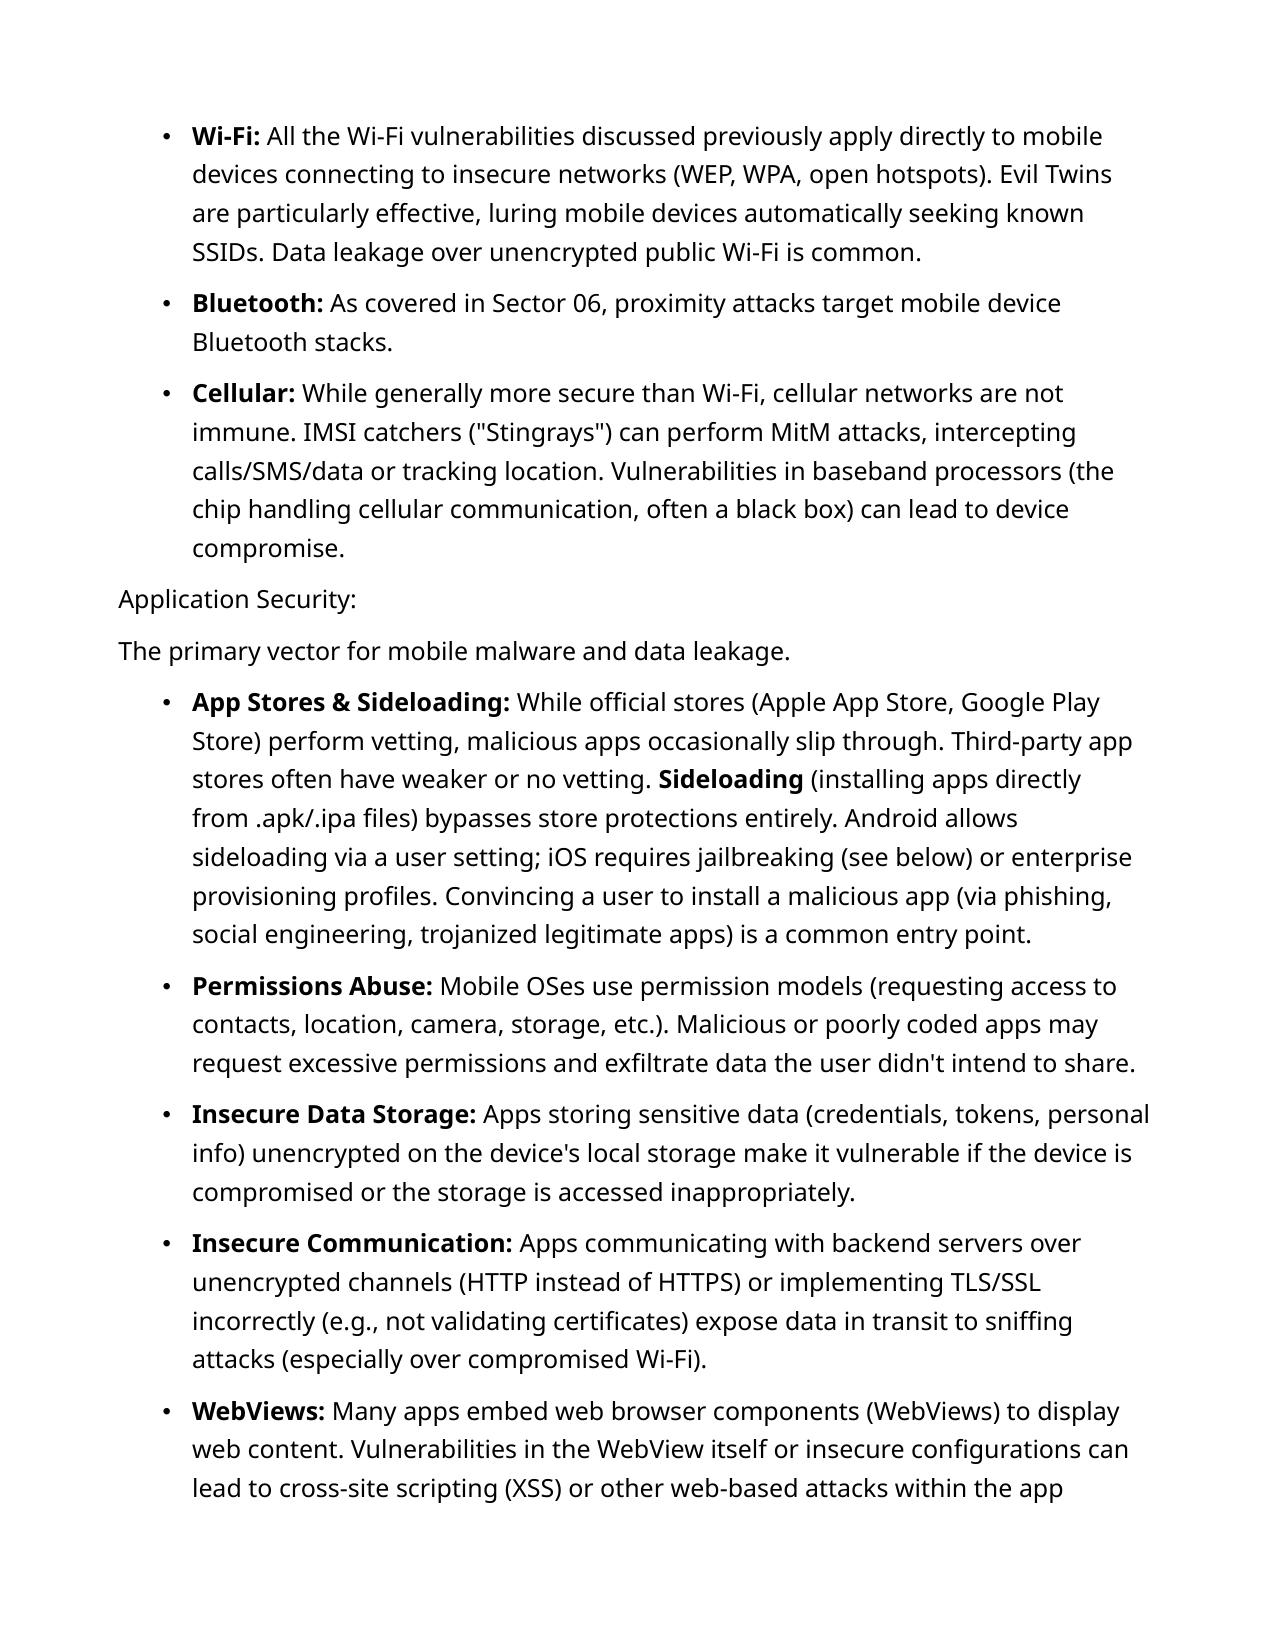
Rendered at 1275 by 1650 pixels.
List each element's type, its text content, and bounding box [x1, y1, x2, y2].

list Insecure Data Storage: Apps storing sensitive data (credentials, tokens, personal info) unencrypted on the device's local storage make it vulnerable if the device is compromised or the storage is accessed inappropriately. [162, 1097, 1157, 1208]
list Cellular: While generally more secure than Wi-Fi, cellular networks are not immune. IMSI catchers ("Stingrays") can perform MitM attacks, intercepting calls/SMS/data or tracking location. Vulnerabilities in baseband processors (the chip handling cellular communication, often a black box) can lead to device compromise. [162, 376, 1157, 565]
list Insecure Communication: Apps communicating with backend servers over unencrypted channels (HTTP instead of HTTPS) or implementing TLS/SSL incorrectly (e.g., not validating certificates) expose data in transit to sniffing attacks (especially over compromised Wi-Fi). [162, 1226, 1157, 1376]
list WebViews: Many apps embed web browser components (WebViews) to display web content. Vulnerabilities in the WebView itself or insecure configurations can lead to cross-site scripting (XSS) or other web-based attacks within the app [162, 1393, 1157, 1505]
text Application Security: [118, 582, 1157, 616]
list Wi-Fi: All the Wi-Fi vulnerabilities discussed previously apply directly to mobile devices connecting to insecure networks (WEP, WPA, open hotspots). Evil Twins are particularly effective, luring mobile devices automatically seeking known SSIDs. Data leakage over unencrypted public Wi-Fi is common. [162, 118, 1157, 268]
list Permissions Abuse: Mobile OSes use permission models (requesting access to contacts, location, camera, storage, etc.). Malicious or poorly coded apps may request excessive permissions and exfiltrate data the user didn't intend to share. [162, 968, 1157, 1080]
list App Stores & Sideloading: While official stores (Apple App Store, Google Play Store) perform vetting, malicious apps occasionally slip through. Third-party app stores often have weaker or no vetting. Sideloading (installing apps directly from .apk/.ipa files) bypasses store protections entirely. Android allows sideloading via a user setting; iOS requires jailbreaking (see below) or enterprise provisioning profiles. Convincing a user to install a malicious app (via phishing, social engineering, trojanized legitimate apps) is a common entry point. [162, 684, 1157, 951]
list Bluetooth: As covered in Sector 06, proximity attacks target mobile device Bluetooth stacks. [162, 286, 1157, 358]
text The primary vector for mobile malware and data leakage. [118, 633, 1157, 667]
